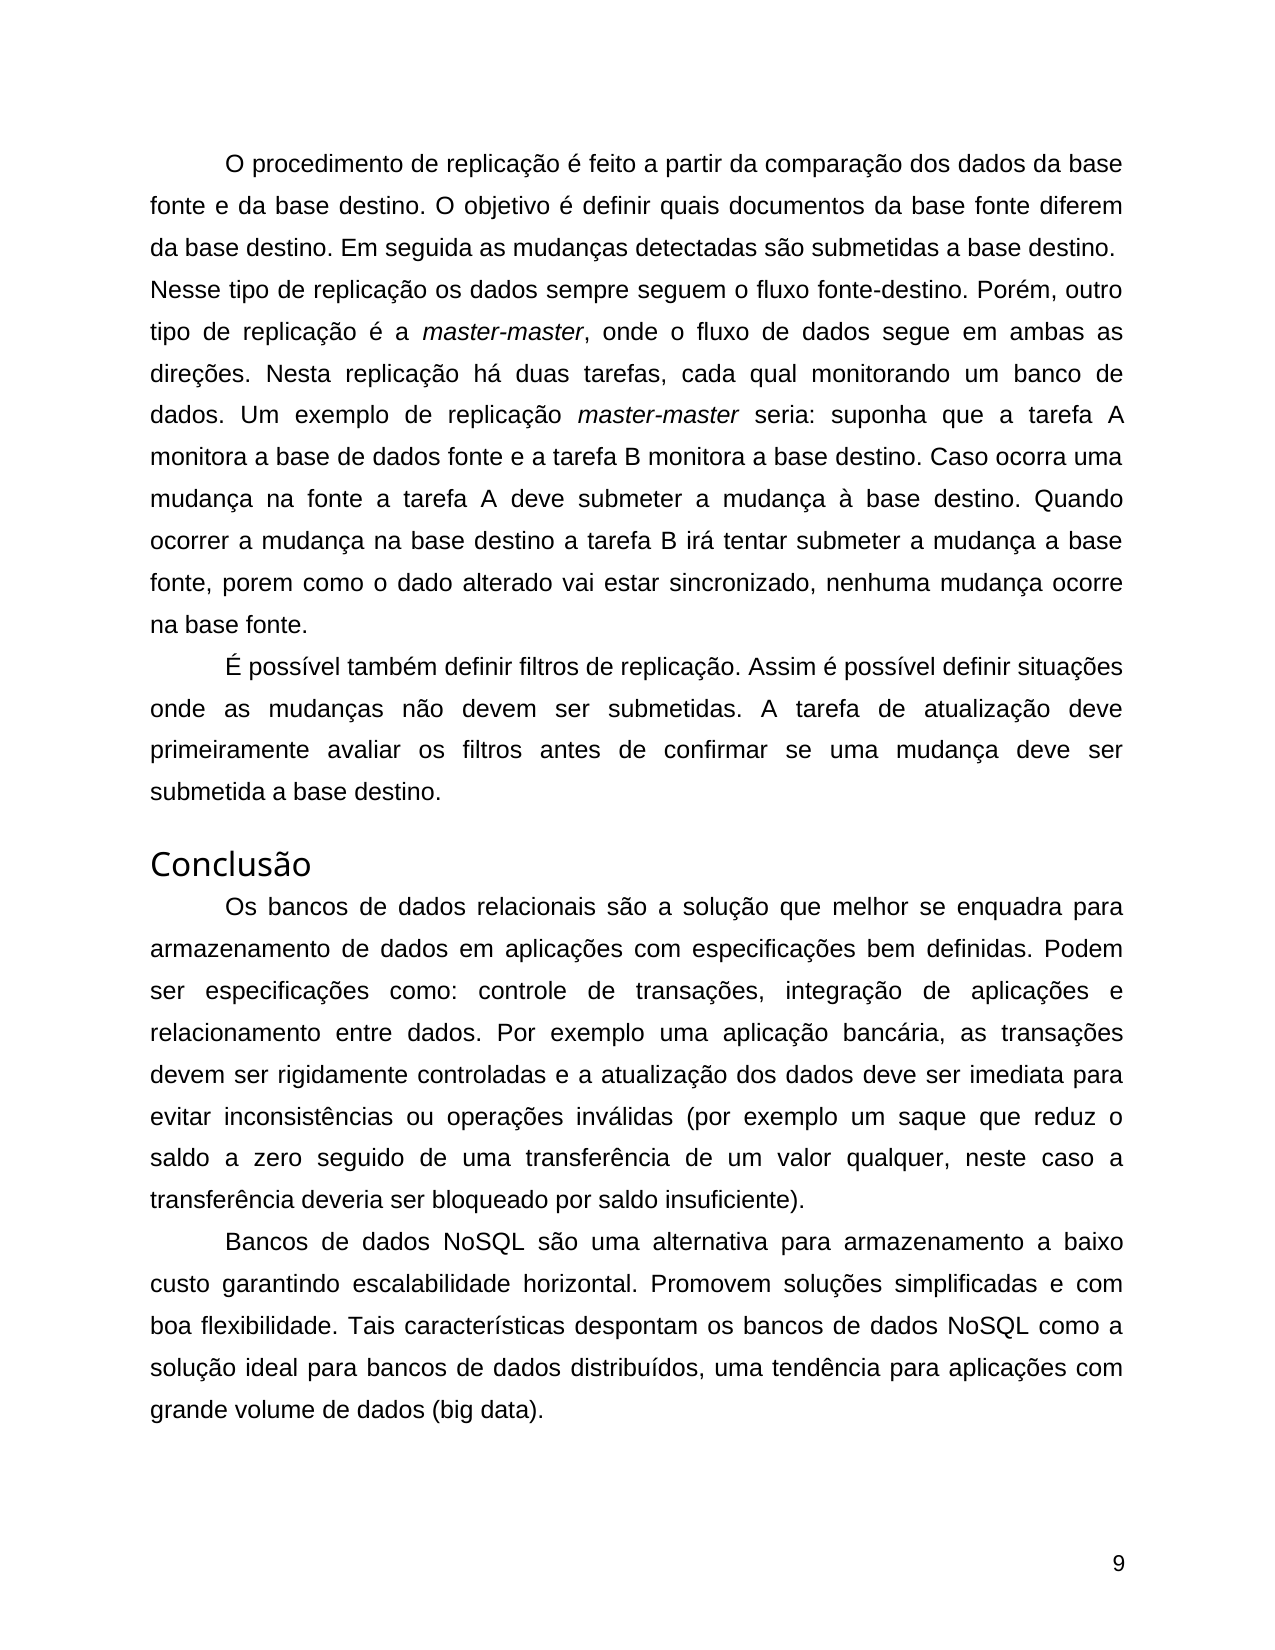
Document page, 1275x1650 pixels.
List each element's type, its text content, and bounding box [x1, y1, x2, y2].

text Bancos de dados NoSQL são uma alternativa para armazenamento a baixo custo garantindo escalabilidade horizontal. Promovem soluções simplificadas e com boa flexibilidade. Tais características despontam os bancos de dados NoSQL como a solução ideal para bancos de dados distribuídos, uma tendência para aplicações com grande volume de dados (big data). [150, 1228, 1125, 1423]
text O procedimento de replicação é feito a partir da comparação dos dados da base fonte e da base destino. O objetivo é definir quais documentos da base fonte diferem da base destino. Em seguida as mudanças detectadas são submetidas a base destino. Nesse tipo de replicação os dados sempre seguem o fluxo fonte-destino. Porém, outro tipo de replicação é a master-master, onde o fluxo de dados segue em ambas as direções. Nesta replicação há duas tarefas, cada qual monitorando um banco de dados. Um exemplo de replicação master-master seria: suponha que a tarefa A monitora a base de dados fonte e a tarefa B monitora a base destino. Caso ocorra uma mudança na fonte a tarefa A deve submeter a mudança à base destino. Quando ocorrer a mudança na base destino a tarefa B irá tentar submeter a mudança a base fonte, porem como o dado alterado vai estar sincronizado, nenhuma mudança ocorre na base fonte. [150, 150, 1125, 638]
subtitle Conclusão [150, 841, 1125, 886]
text É possível também definir filtros de replicação. Assim é possível definir situações onde as mudanças não devem ser submetidas. A tarefa de atualização deve primeiramente avaliar os filtros antes de confirmar se uma mudança deve ser submetida a base destino. [150, 652, 1125, 806]
text Os bancos de dados relacionais são a solução que melhor se enquadra para armazenamento de dados em aplicações com especificações bem definidas. Podem ser especificações como: controle de transações, integração de aplicações e relacionamento entre dados. Por exemplo uma aplicação bancária, as transações devem ser rigidamente controladas e a atualização dos dados deve ser imediata para evitar inconsistências ou operações inválidas (por exemplo um saque que reduz o saldo a zero seguido de uma transferência de um valor qualquer, neste caso a transferência deveria ser bloqueado por saldo insuficiente). [150, 893, 1125, 1214]
